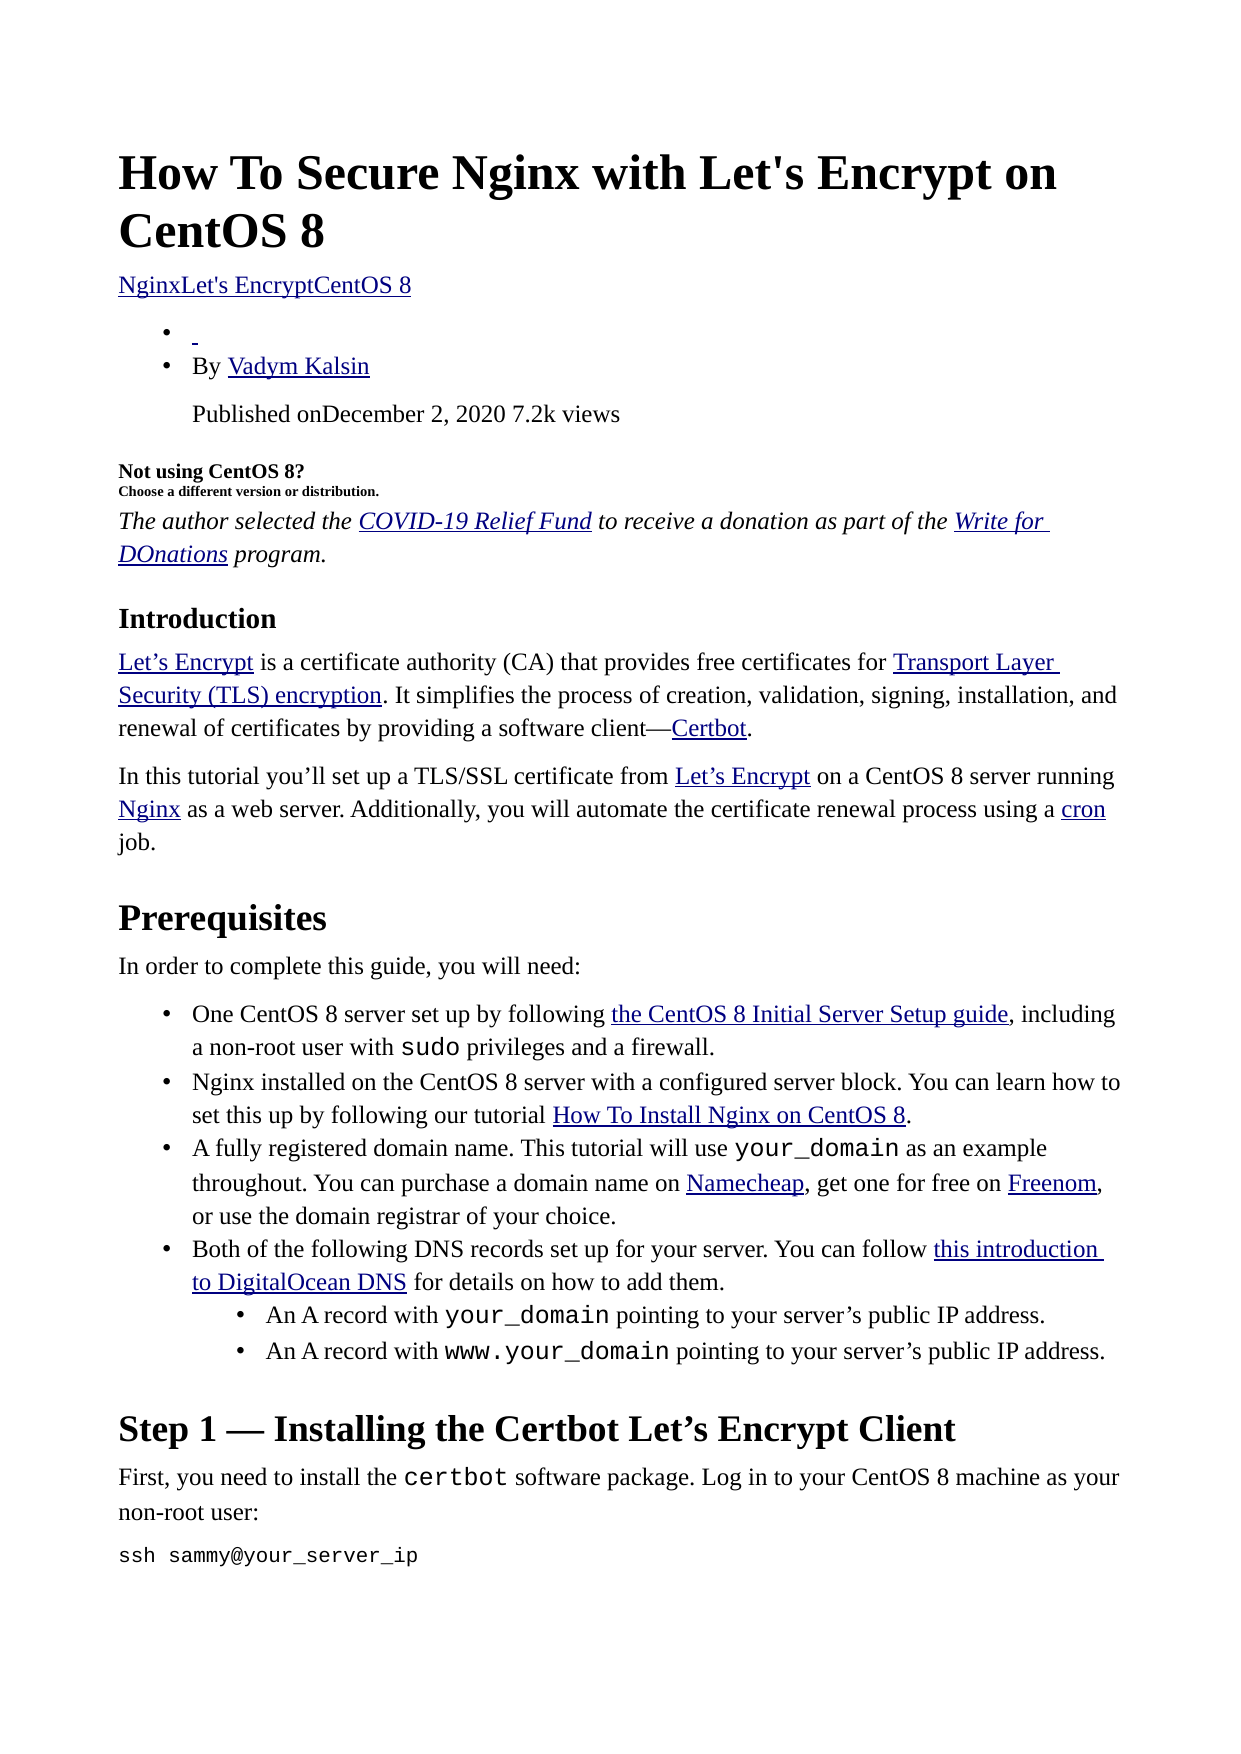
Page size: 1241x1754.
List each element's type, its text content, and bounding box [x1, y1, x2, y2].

text Let’s Encrypt is a certificate authority (CA) that provides free certificates for Transport Layer Security (TLS) encryption. It simplifies the process of creation, validation, signing, installation, and renewal of certificates by providing a software client—Certbot. [118, 647, 1122, 742]
text In order to complete this guide, you will need: [118, 951, 1122, 980]
text The author selected the COVID-19 Relief Fund to receive a donation as part of the Write for DOnations program. [118, 506, 1122, 568]
subtitle Step 1 — Installing the Certbot Let’s Encrypt Client [118, 1407, 1122, 1450]
subtitle Prerequisites [118, 895, 1122, 938]
text First, you need to install the certbot software package. Log in to your CentOS 8 machine as your non-root user: [118, 1462, 1122, 1526]
list By Vadym Kalsin [162, 351, 1122, 380]
subtitle Introduction [118, 601, 1122, 635]
list An A record with your_domain pointing to your server’s public IP address. [236, 1300, 1122, 1331]
subtitle Not using CentOS 8? Choose a different version or distribution. [118, 459, 1122, 500]
text In this tutorial you’ll set up a TLS/SSL certificate from Let’s Encrypt on a CentOS 8 server running Nginx as a web server. Additionally, you will automate the certificate renewal process using a cron job. [118, 761, 1122, 856]
list One CentOS 8 server set up by following the CentOS 8 Initial Server Setup guide, including a non-root user with sudo privileges and a firewall. [162, 999, 1122, 1062]
text NginxLet's EncryptCentOS 8 [118, 271, 1122, 299]
list Nginx installed on the CentOS 8 server with a configured server block. You can learn how to set this up by following our tutorial How To Install Nginx on CentOS 8. [162, 1067, 1122, 1129]
text ssh sammy@your_server_ip [118, 1545, 1122, 1568]
list Both of the following DNS records set up for your server. You can follow this introduction to DigitalOcean DNS for details on how to add them. [162, 1234, 1122, 1296]
list A fully registered domain name. This tutorial will use your_domain as an example throughout. You can purchase a domain name on Namecheap, get one for free on Freenom, or use the domain registrar of your choice. [162, 1133, 1122, 1230]
subtitle How To Secure Nginx with Let's Encrypt on CentOS 8 [118, 143, 1122, 258]
list An A record with www.your_domain pointing to your server’s public IP address. [236, 1336, 1122, 1367]
list Published onDecember 2, 2020 7.2k views [162, 399, 1122, 428]
